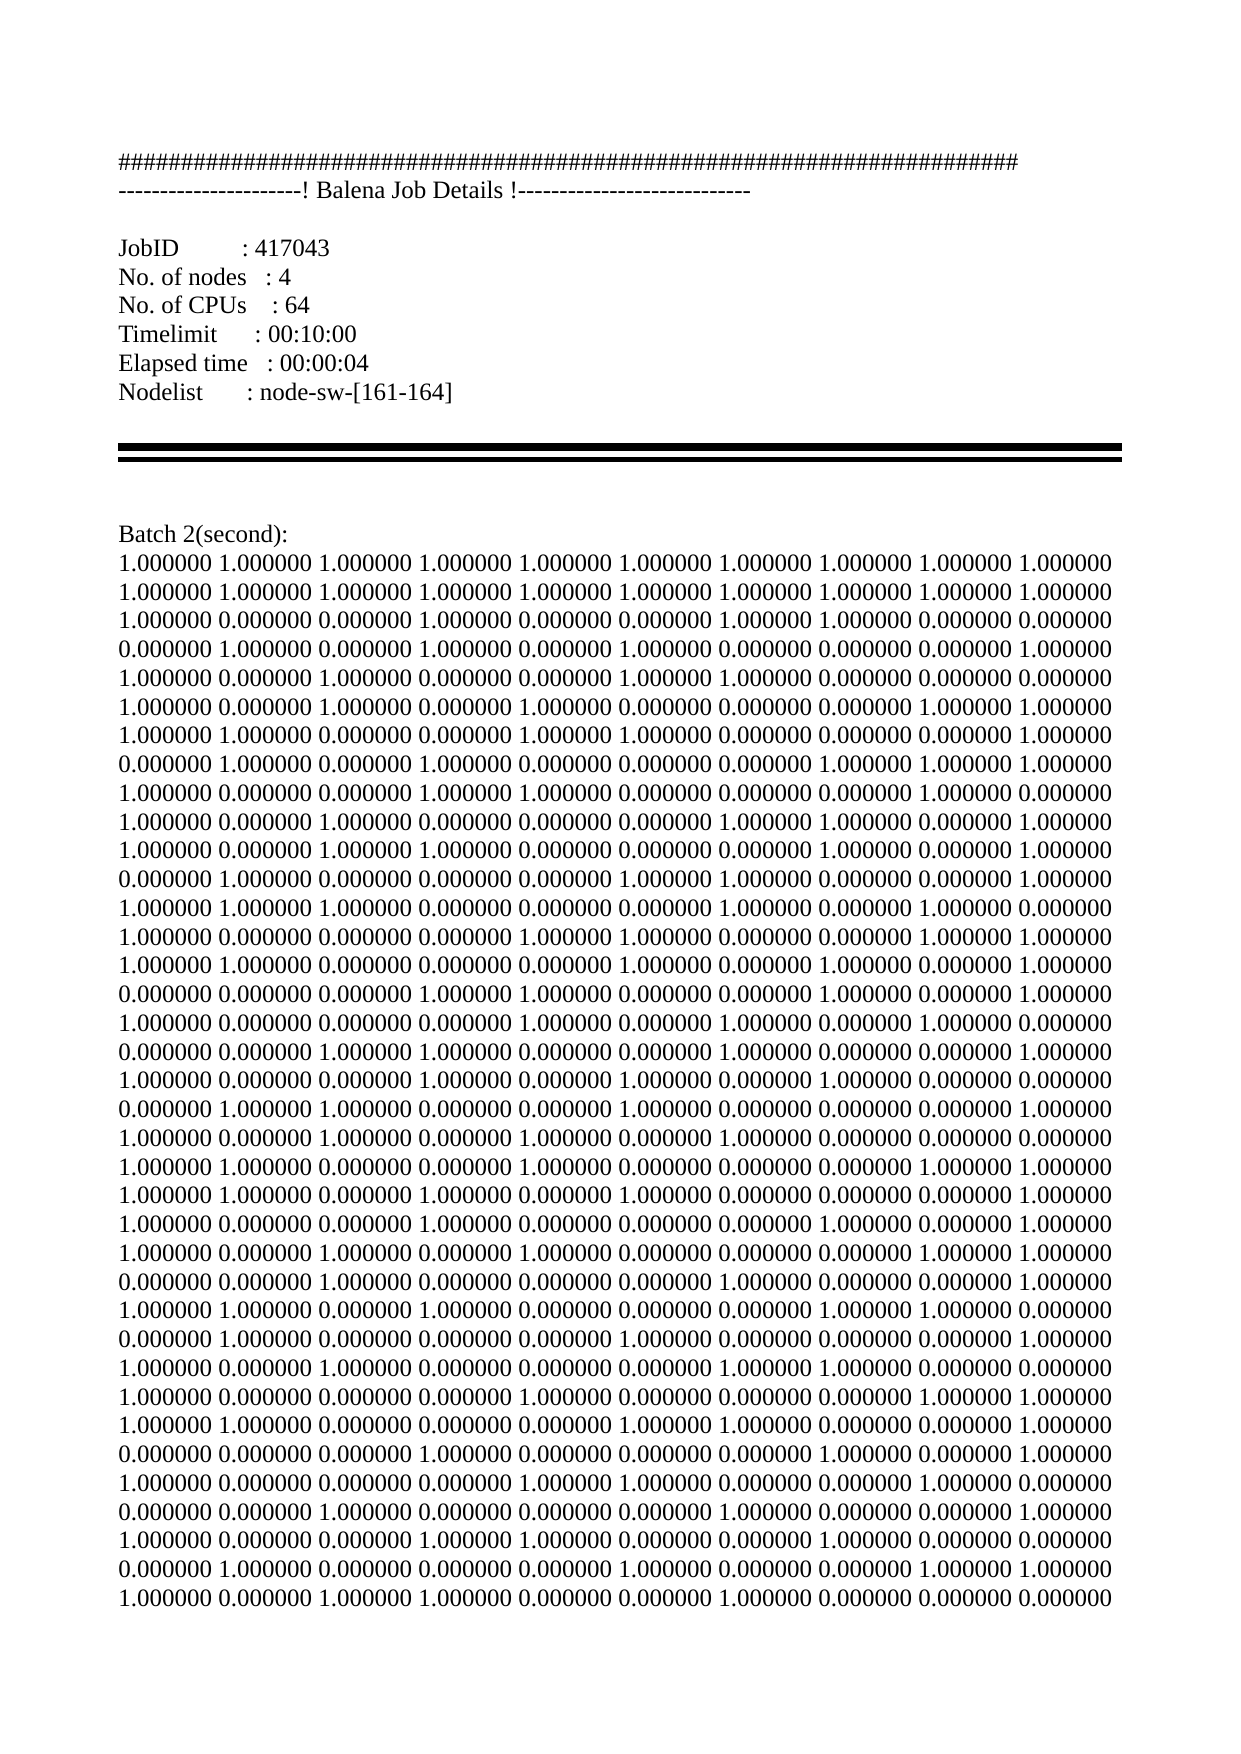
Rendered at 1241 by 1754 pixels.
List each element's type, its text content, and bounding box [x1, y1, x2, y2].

text JobID : 417043 [118, 233, 1122, 262]
text No. of nodes : 4 [118, 262, 1122, 291]
text 1.000000 1.000000 0.000000 1.000000 0.000000 1.000000 0.000000 0.000000 0.000000 1.000000 1.000000 0.000000 0.000000 1.000000 0.000000 0.000000 0.000000 1.000000 0.000000 1.000000 [118, 1181, 1122, 1238]
text Timelimit : 00:10:00 [118, 319, 1122, 348]
text 1.000000 1.000000 0.000000 1.000000 0.000000 0.000000 0.000000 1.000000 1.000000 0.000000 0.000000 1.000000 0.000000 0.000000 0.000000 1.000000 0.000000 0.000000 0.000000 1.000000 [118, 1296, 1122, 1353]
text 1.000000 0.000000 0.000000 1.000000 0.000000 0.000000 1.000000 1.000000 0.000000 0.000000 0.000000 1.000000 0.000000 1.000000 0.000000 1.000000 0.000000 0.000000 0.000000 1.000000 [118, 606, 1122, 663]
text 1.000000 0.000000 1.000000 0.000000 1.000000 0.000000 0.000000 0.000000 1.000000 1.000000 0.000000 0.000000 1.000000 0.000000 0.000000 0.000000 1.000000 0.000000 0.000000 1.000000 [118, 1238, 1122, 1296]
text 1.000000 1.000000 1.000000 0.000000 0.000000 0.000000 1.000000 0.000000 1.000000 0.000000 1.000000 0.000000 0.000000 0.000000 1.000000 1.000000 0.000000 0.000000 1.000000 1.000000 [118, 893, 1122, 951]
text 1.000000 0.000000 0.000000 0.000000 1.000000 1.000000 0.000000 0.000000 1.000000 0.000000 0.000000 0.000000 1.000000 0.000000 0.000000 0.000000 1.000000 0.000000 0.000000 1.000000 [118, 1468, 1122, 1526]
text 1.000000 0.000000 1.000000 0.000000 1.000000 0.000000 1.000000 0.000000 0.000000 0.000000 1.000000 1.000000 0.000000 0.000000 1.000000 0.000000 0.000000 0.000000 1.000000 1.000000 [118, 1123, 1122, 1181]
text 1.000000 1.000000 1.000000 1.000000 1.000000 1.000000 1.000000 1.000000 1.000000 1.000000 1.000000 1.000000 1.000000 1.000000 1.000000 1.000000 1.000000 1.000000 1.000000 1.000000 [118, 548, 1122, 606]
text Elapsed time : 00:00:04 [118, 348, 1122, 377]
text 1.000000 0.000000 1.000000 0.000000 0.000000 0.000000 1.000000 1.000000 0.000000 0.000000 1.000000 0.000000 0.000000 0.000000 1.000000 0.000000 0.000000 0.000000 1.000000 1.000000 [118, 1353, 1122, 1411]
text No. of CPUs : 64 [118, 291, 1122, 319]
text Nodelist : node-sw-[161-164] [118, 377, 1122, 406]
text 1.000000 0.000000 0.000000 1.000000 1.000000 0.000000 0.000000 1.000000 0.000000 0.000000 0.000000 1.000000 0.000000 0.000000 0.000000 1.000000 0.000000 0.000000 1.000000 1.000000 [118, 1526, 1122, 1583]
text 1.000000 1.000000 0.000000 0.000000 0.000000 1.000000 0.000000 1.000000 0.000000 1.000000 0.000000 0.000000 0.000000 1.000000 1.000000 0.000000 0.000000 1.000000 0.000000 1.000000 [118, 951, 1122, 1008]
text 1.000000 0.000000 0.000000 1.000000 0.000000 1.000000 0.000000 1.000000 0.000000 0.000000 0.000000 1.000000 1.000000 0.000000 0.000000 1.000000 0.000000 0.000000 0.000000 1.000000 [118, 1066, 1122, 1123]
text 1.000000 0.000000 0.000000 0.000000 1.000000 0.000000 1.000000 0.000000 1.000000 0.000000 0.000000 0.000000 1.000000 1.000000 0.000000 0.000000 1.000000 0.000000 0.000000 1.000000 [118, 1008, 1122, 1066]
text 1.000000 1.000000 0.000000 0.000000 0.000000 1.000000 1.000000 0.000000 0.000000 1.000000 0.000000 0.000000 0.000000 1.000000 0.000000 0.000000 0.000000 1.000000 0.000000 1.000000 [118, 1411, 1122, 1468]
text ######################################################################## [118, 147, 1122, 176]
text 1.000000 0.000000 1.000000 1.000000 0.000000 0.000000 1.000000 0.000000 0.000000 0.000000 [118, 1583, 1122, 1612]
text 1.000000 1.000000 0.000000 0.000000 1.000000 1.000000 0.000000 0.000000 0.000000 1.000000 0.000000 1.000000 0.000000 1.000000 0.000000 0.000000 0.000000 1.000000 1.000000 1.000000 [118, 721, 1122, 778]
text 1.000000 0.000000 0.000000 1.000000 1.000000 0.000000 0.000000 0.000000 1.000000 0.000000 1.000000 0.000000 1.000000 0.000000 0.000000 0.000000 1.000000 1.000000 0.000000 1.000000 [118, 778, 1122, 836]
text 1.000000 0.000000 1.000000 1.000000 0.000000 0.000000 0.000000 1.000000 0.000000 1.000000 0.000000 1.000000 0.000000 0.000000 0.000000 1.000000 1.000000 0.000000 0.000000 1.000000 [118, 836, 1122, 893]
text Batch 2(second): [118, 519, 1122, 548]
text ----------------------! Balena Job Details !---------------------------- [118, 176, 1122, 204]
text 1.000000 0.000000 1.000000 0.000000 0.000000 1.000000 1.000000 0.000000 0.000000 0.000000 1.000000 0.000000 1.000000 0.000000 1.000000 0.000000 0.000000 0.000000 1.000000 1.000000 [118, 663, 1122, 721]
